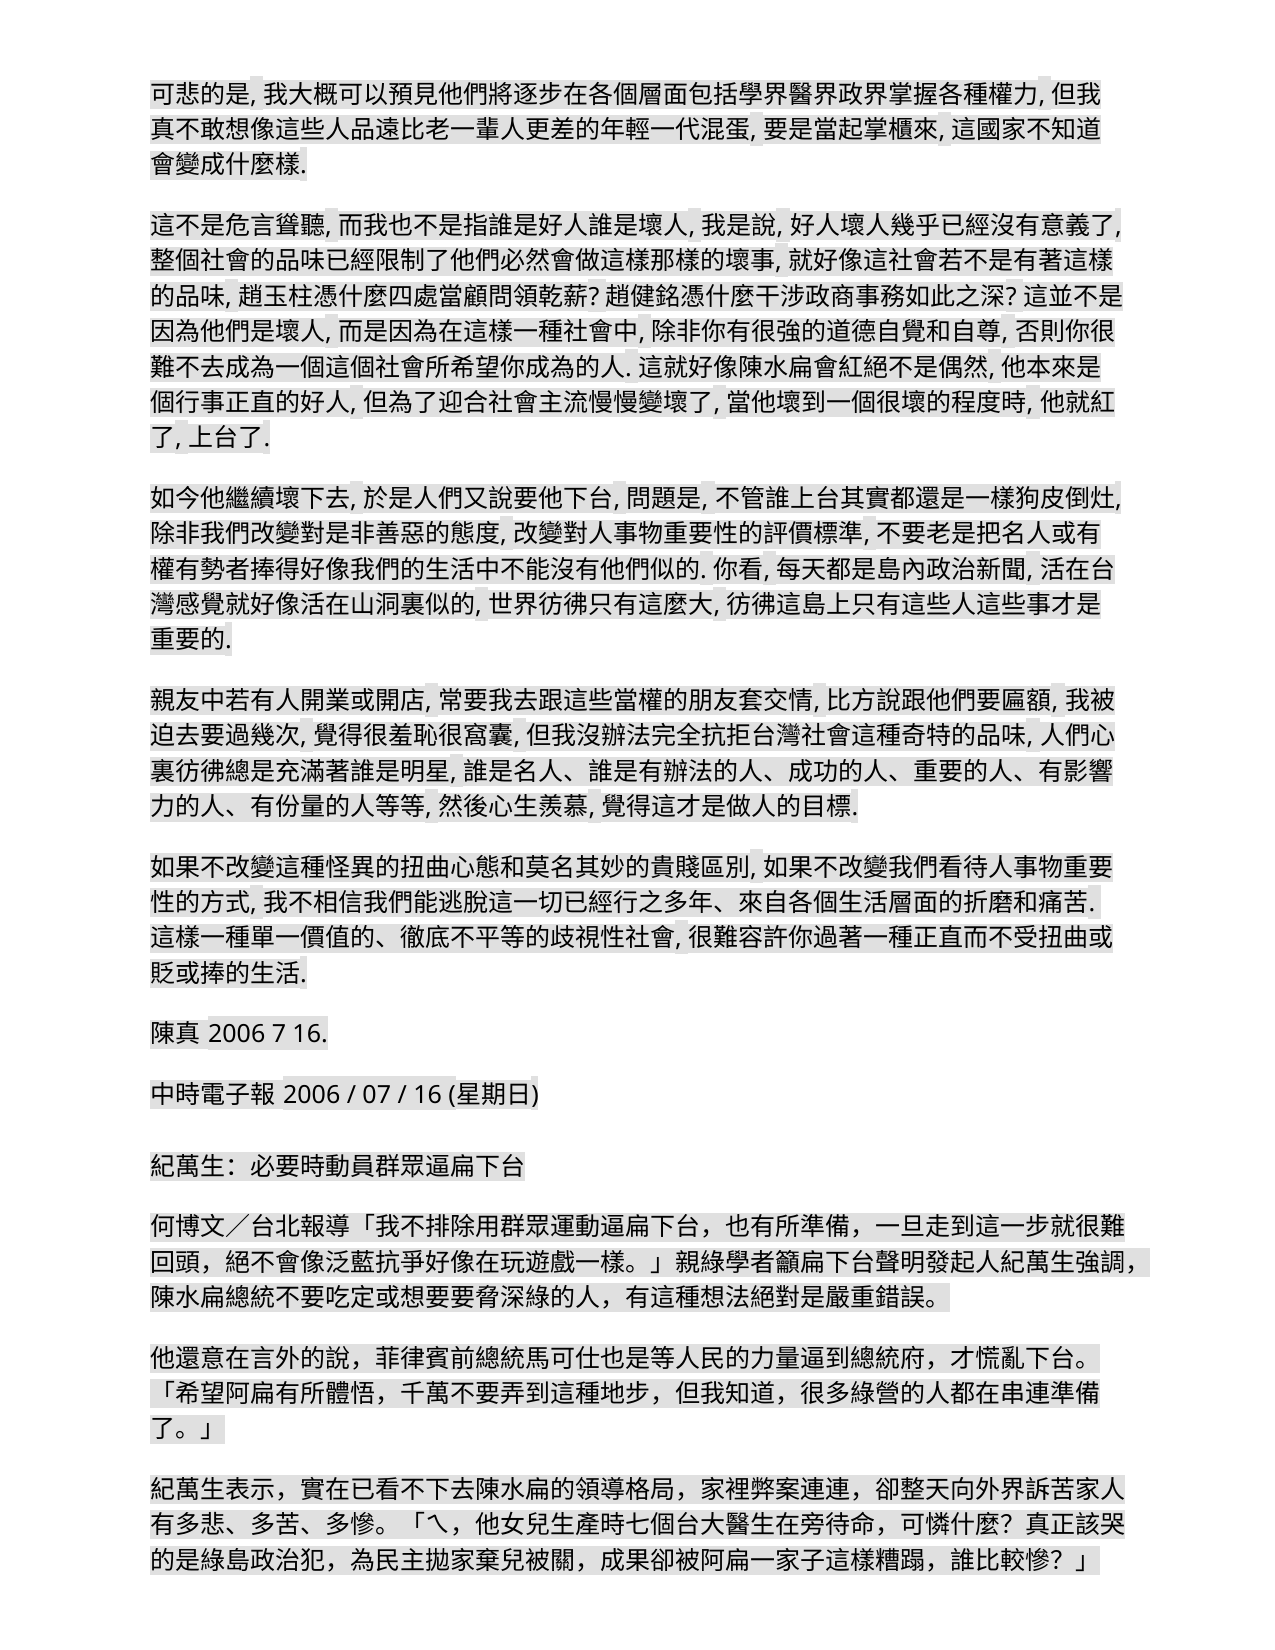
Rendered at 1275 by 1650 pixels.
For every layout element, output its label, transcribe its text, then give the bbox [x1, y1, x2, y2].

text 他還意在言外的說，菲律賓前總統馬可仕也是等人民的力量逼到總統府，才慌亂下台。「希望阿扁有所體悟，千萬不要弄到這種地步，但我知道，很多綠營的人都在串連準備了。」 [150, 1337, 1125, 1444]
text 如果不改變這種怪異的扭曲心態和莫名其妙的貴賤區別, 如果不改變我們看待人事物重要性的方式, 我不相信我們能逃脫這一切已經行之多年、來自各個生活層面的折磨和痛苦. 這樣一種單一價值的、徹底不平等的歧視性社會, 很難容許你過著一種正直而不受扭曲或貶或捧的生活. [150, 848, 1125, 989]
text 何博文／台北報導「我不排除用群眾運動逼扁下台，也有所準備，一旦走到這一步就很難回頭，絕不會像泛藍抗爭好像在玩遊戲一樣。」親綠學者籲扁下台聲明發起人紀萬生強調，陳水扁總統不要吃定或想要要脅深綠的人，有這種想法絕對是嚴重錯誤。 [150, 1206, 1125, 1312]
text 這不是危言聳聽, 而我也不是指誰是好人誰是壞人, 我是說, 好人壞人幾乎已經沒有意義了, 整個社會的品味已經限制了他們必然會做這樣那樣的壞事, 就好像這社會若不是有著這樣的品味, 趙玉柱憑什麼四處當顧問領乾薪? 趙健銘憑什麼干涉政商事務如此之深? 這並不是因為他們是壞人, 而是因為在這樣一種社會中, 除非你有很強的道德自覺和自尊, 否則你很難不去成為一個這個社會所希望你成為的人. 這就好像陳水扁會紅絕不是偶然, 他本來是個行事正直的好人, 但為了迎合社會主流慢慢變壞了, 當他壞到一個很壞的程度時, 他就紅了, 上台了. [150, 206, 1125, 454]
text 陳真 2006 7 16. [150, 1014, 1125, 1050]
text 紀萬生表示，實在已看不下去陳水扁的領導格局，家裡弊案連連，卻整天向外界訴苦家人有多悲、多苦、多慘。「ㄟ，他女兒生產時七個台大醫生在旁待命，可憐什麼？真正該哭的是綠島政治犯，為民主拋家棄兒被關，成果卻被阿扁一家子這樣糟蹋，誰比較慘？」 [150, 1469, 1125, 1575]
text 如今他繼續壞下去, 於是人們又說要他下台, 問題是, 不管誰上台其實都還是一樣狗皮倒灶, 除非我們改變對是非善惡的態度, 改變對人事物重要性的評價標準, 不要老是把名人或有權有勢者捧得好像我們的生活中不能沒有他們似的. 你看, 每天都是島內政治新聞, 活在台灣感覺就好像活在山洞裏似的, 世界彷彿只有這麼大, 彷彿這島上只有這些人這些事才是重要的. [150, 479, 1125, 656]
text 可悲的是, 我大概可以預見他們將逐步在各個層面包括學界醫界政界掌握各種權力, 但我真不敢想像這些人品遠比老一輩人更差的年輕一代混蛋, 要是當起掌櫃來, 這國家不知道會變成什麼樣. [150, 75, 1125, 181]
text 親友中若有人開業或開店, 常要我去跟這些當權的朋友套交情, 比方說跟他們要匾額, 我被迫去要過幾次, 覺得很羞恥很窩囊, 但我沒辦法完全抗拒台灣社會這種奇特的品味, 人們心裏彷彿總是充滿著誰是明星, 誰是名人、誰是有辦法的人、成功的人、重要的人、有影響力的人、有份量的人等等, 然後心生羨慕, 覺得這才是做人的目標. [150, 681, 1125, 823]
text 中時電子報 2006 / 07 / 16 (星期日) 紀萬生：必要時動員群眾逼扁下台 [150, 1075, 1125, 1181]
